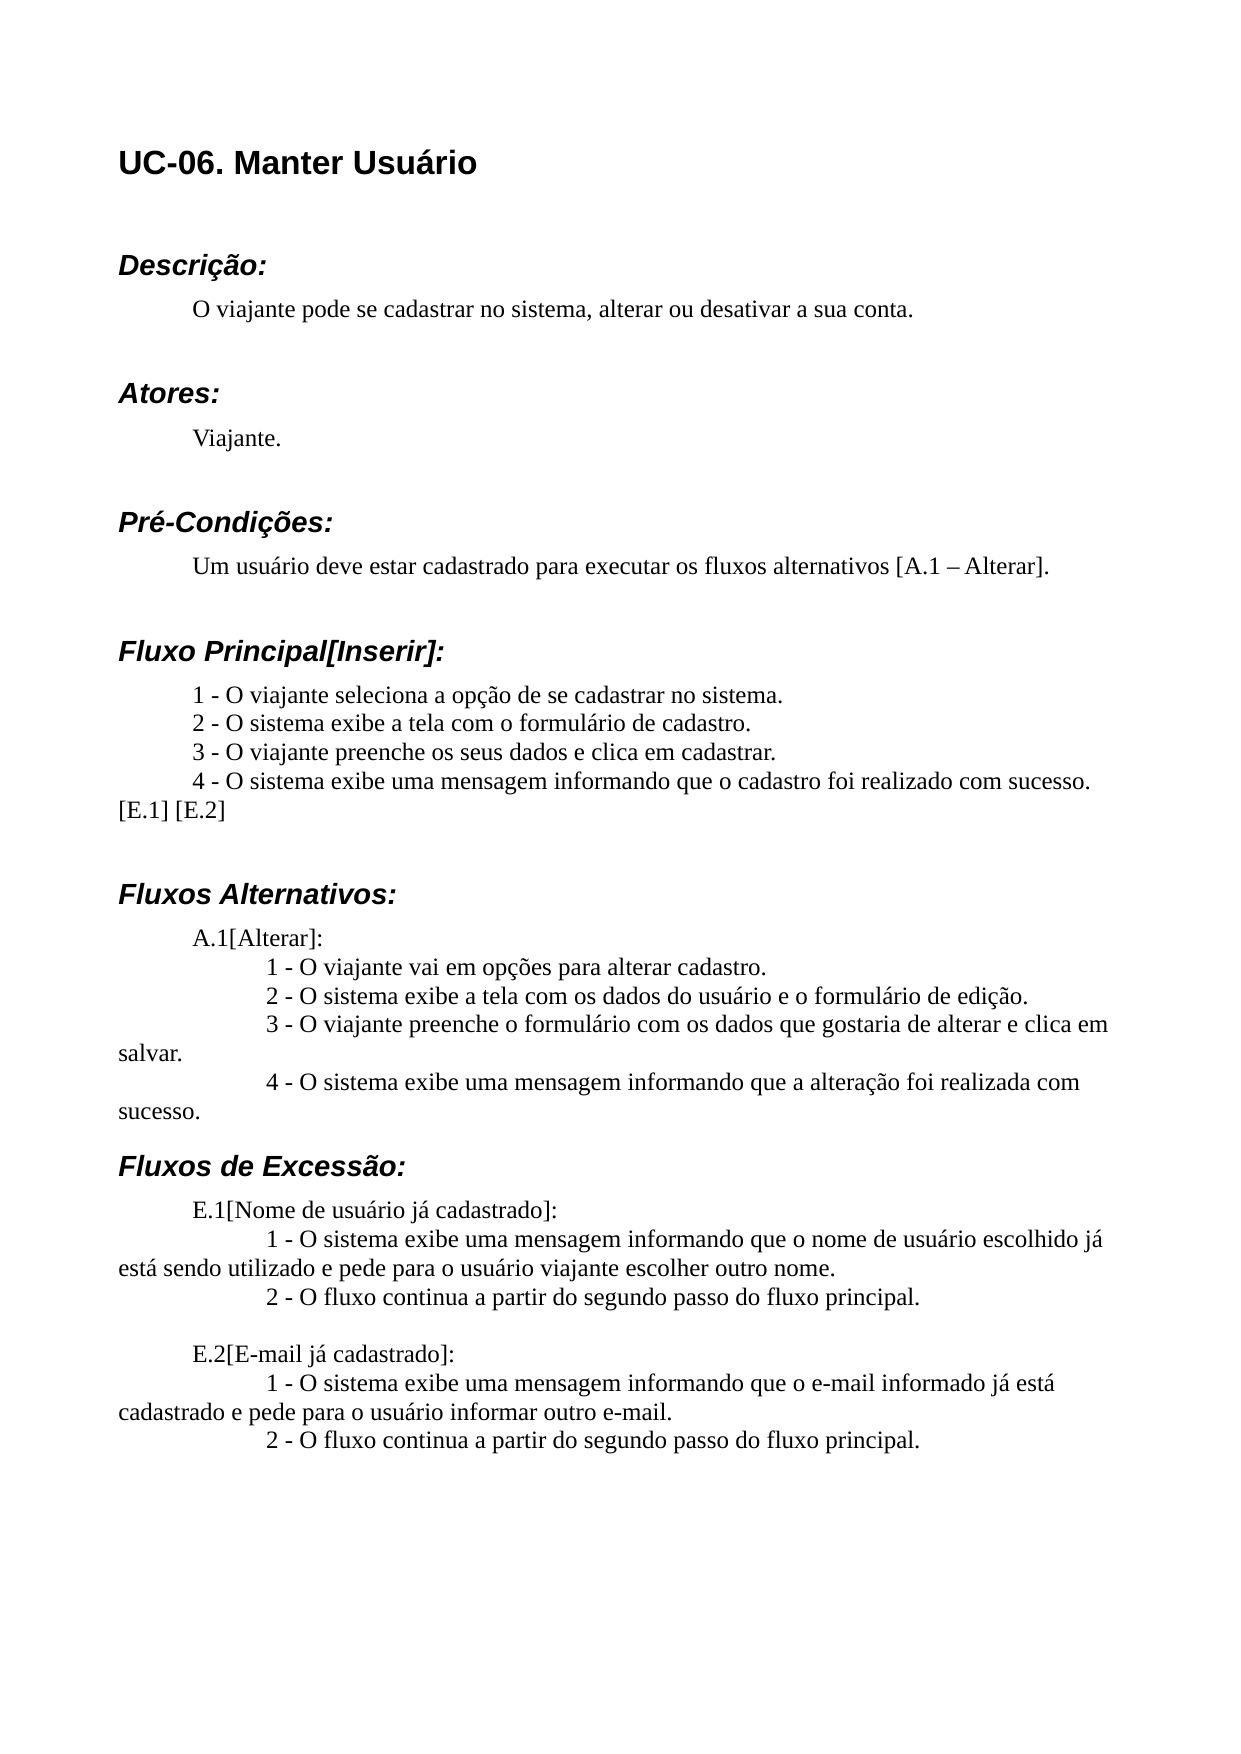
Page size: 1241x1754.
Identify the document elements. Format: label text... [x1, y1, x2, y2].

text A.1[Alterar]: [118, 923, 1122, 952]
text 1 - O viajante seleciona a opção de se cadastrar no sistema. [118, 680, 1122, 708]
text 1 - O sistema exibe uma mensagem informando que o nome de usuário escolhido já está sendo utilizado e pede para o usuário viajante escolher outro nome. [118, 1224, 1122, 1282]
text 2 - O fluxo continua a partir do segundo passo do fluxo principal. [118, 1426, 1122, 1454]
text E.1[Nome de usuário já cadastrado]: [118, 1196, 1122, 1224]
text Viajante. [118, 423, 1122, 451]
text 2 - O sistema exibe a tela com o formulário de cadastro. [118, 708, 1122, 737]
text 3 - O viajante preenche os seus dados e clica em cadastrar. [118, 737, 1122, 766]
text O viajante pode se cadastrar no sistema, alterar ou desativar a sua conta. [118, 294, 1122, 323]
subtitle Fluxo Principal[Inserir]: [118, 634, 1122, 667]
subtitle Fluxos de Excessão: [118, 1149, 1122, 1183]
subtitle Fluxos Alternativos: [118, 877, 1122, 911]
text Um usuário deve estar cadastrado para executar os fluxos alternativos [A.1 – Alterar]. [118, 551, 1122, 580]
text 4 - O sistema exibe uma mensagem informando que a alteração foi realizada com sucesso. [118, 1067, 1122, 1124]
subtitle Descrição: [118, 248, 1122, 282]
subtitle Pré-Condições: [118, 505, 1122, 539]
text 1 - O viajante vai em opções para alterar cadastro. [118, 952, 1122, 981]
subtitle UC-06. Manter Usuário [118, 143, 1122, 182]
text 2 - O sistema exibe a tela com os dados do usuário e o formulário de edição. [118, 981, 1122, 1009]
text 4 - O sistema exibe uma mensagem informando que o cadastro foi realizado com sucesso.[E.1] [E.2] [118, 766, 1122, 823]
text E.2[E-mail já cadastrado]: [118, 1339, 1122, 1368]
subtitle Atores: [118, 377, 1122, 410]
text 2 - O fluxo continua a partir do segundo passo do fluxo principal. [118, 1282, 1122, 1311]
text 1 - O sistema exibe uma mensagem informando que o e-mail informado já está cadastrado e pede para o usuário informar outro e-mail. [118, 1368, 1122, 1426]
text 3 - O viajante preenche o formulário com os dados que gostaria de alterar e clica em salvar. [118, 1009, 1122, 1067]
